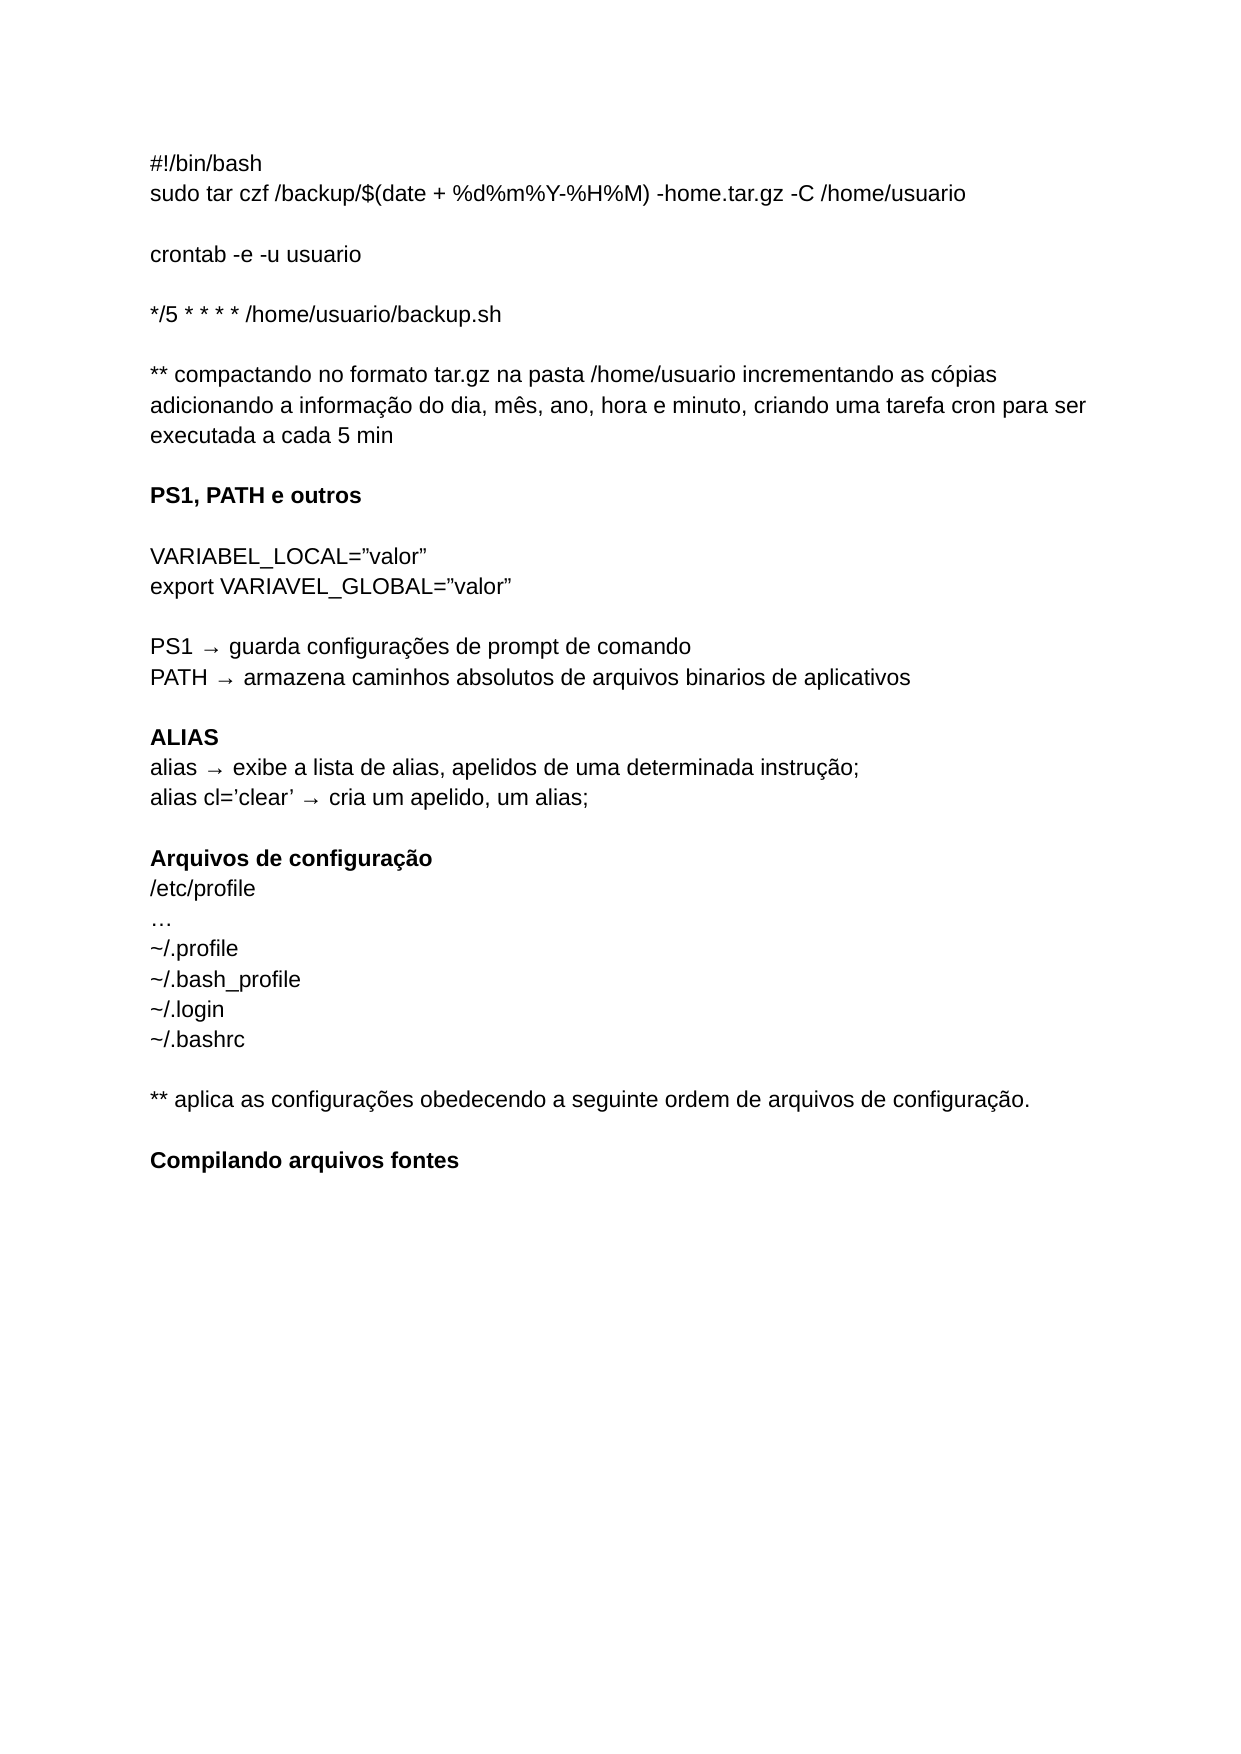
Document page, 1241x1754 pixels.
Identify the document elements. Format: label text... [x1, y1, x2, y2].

text /etc/profile [150, 875, 1090, 901]
text alias cl=’clear’ → cria um apelido, um alias; [150, 784, 1090, 811]
text #!/bin/bash [150, 150, 1090, 176]
text VARIABEL_LOCAL=”valor” [150, 543, 1090, 569]
text PS1 → guarda configurações de prompt de comando [150, 633, 1090, 660]
text sudo tar czf /backup/$(date + %d%m%Y-%H%M) -home.tar.gz -C /home/usuario [150, 180, 1090, 207]
text Compilando arquivos fontes [150, 1147, 1090, 1173]
text ALIAS [150, 724, 1090, 750]
text ~/.login [150, 996, 1090, 1022]
text ~/.bash_profile [150, 966, 1090, 992]
text export VARIAVEL_GLOBAL=”valor” [150, 573, 1090, 599]
text alias → exibe a lista de alias, apelidos de uma determinada instrução; [150, 754, 1090, 781]
text ** aplica as configurações obedecendo a seguinte ordem de arquivos de configuração. [150, 1086, 1090, 1113]
text ~/.profile [150, 935, 1090, 962]
text */5 * * * * /home/usuario/backup.sh [150, 301, 1090, 327]
text ** compactando no formato tar.gz na pasta /home/usuario incrementando as cópias adicionando a informação do dia, mês, ano, hora e minuto, criando uma tarefa cron para ser executada a cada 5 min [150, 361, 1090, 448]
text PS1, PATH e outros [150, 482, 1090, 509]
text … [150, 905, 1090, 932]
text crontab -e -u usuario [150, 241, 1090, 267]
text ~/.bashrc [150, 1026, 1090, 1052]
text PATH → armazena caminhos absolutos de arquivos binarios de aplicativos [150, 663, 1090, 690]
text Arquivos de configuração [150, 845, 1090, 871]
